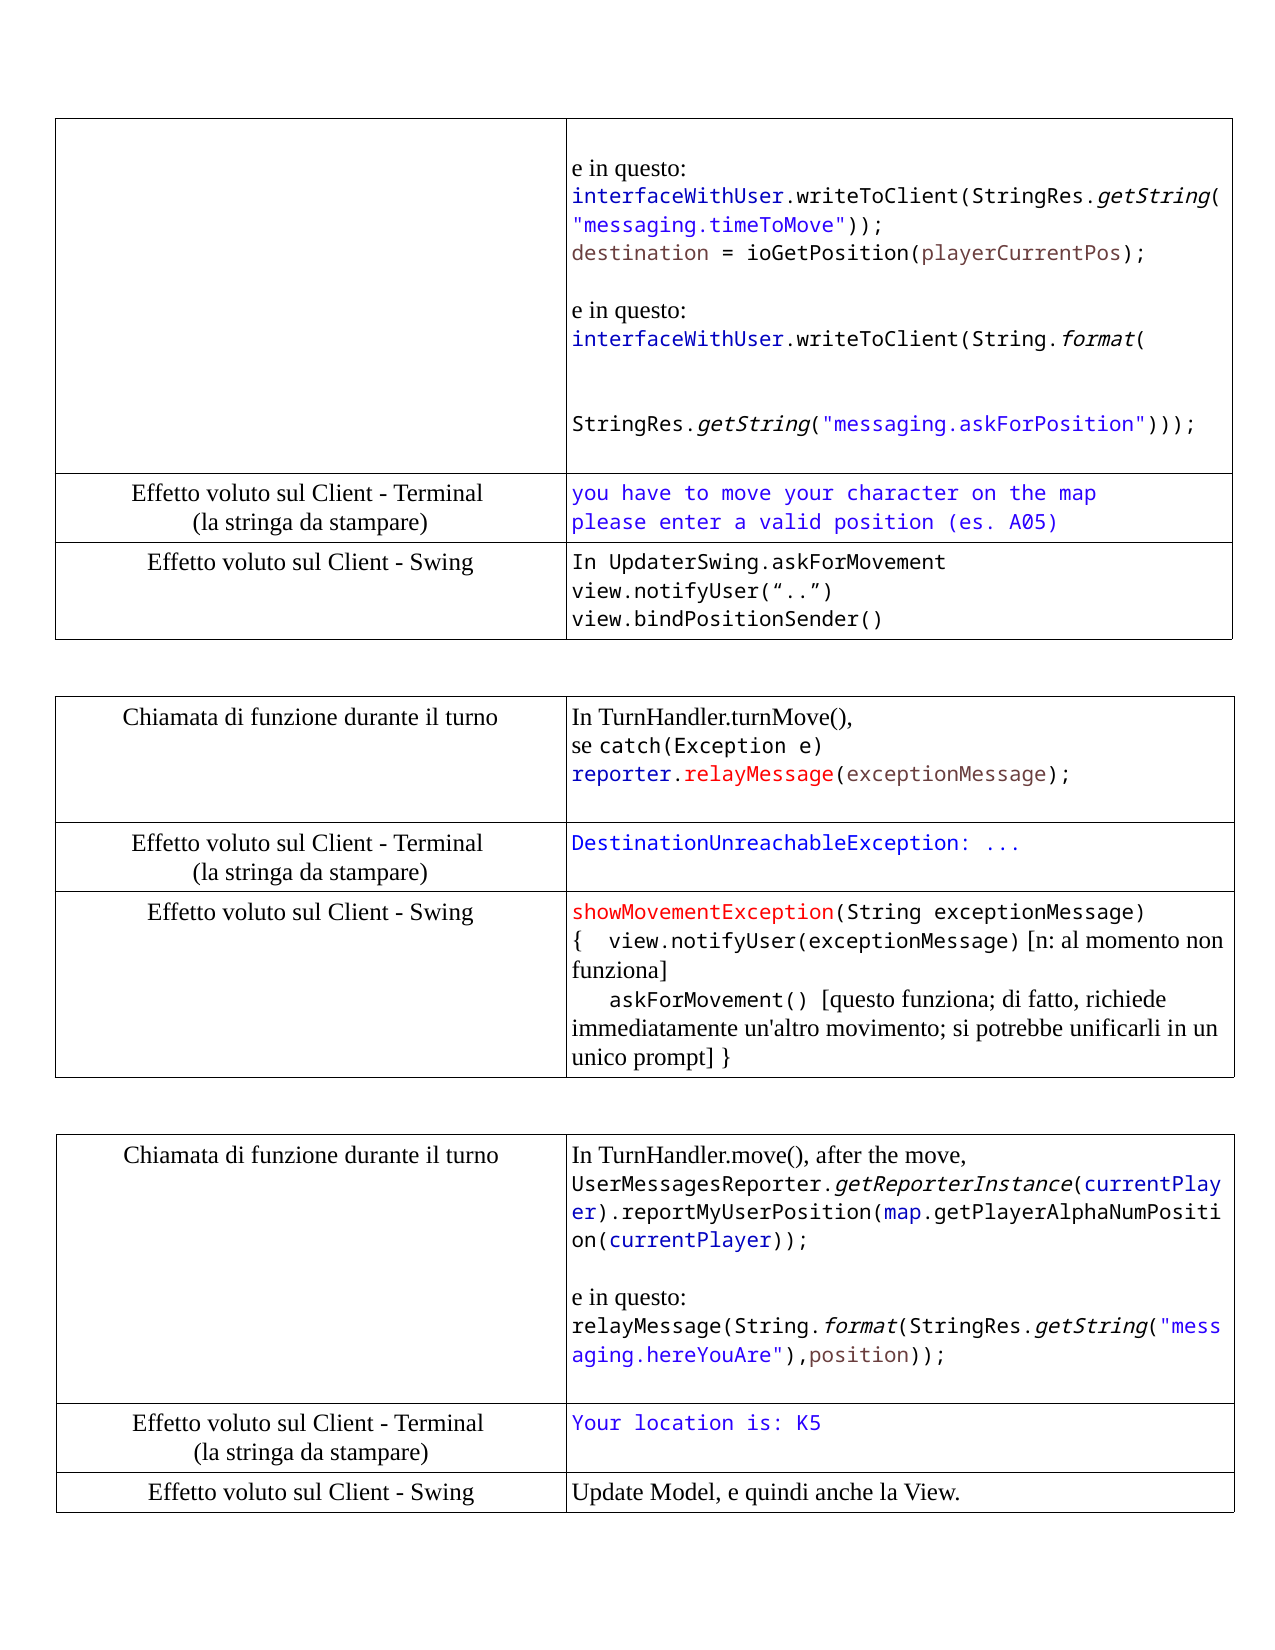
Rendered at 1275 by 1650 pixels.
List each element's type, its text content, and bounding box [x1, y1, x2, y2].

table_cell DestinationUnreachableException: ... [567, 823, 1234, 891]
table_cell Effetto voluto sul Client - Terminal (la stringa da stampare) [56, 823, 566, 891]
table_cell Effetto voluto sul Client - Swing [56, 892, 566, 1077]
table_cell Effetto voluto sul Client - Terminal (la stringa da stampare) [56, 474, 566, 542]
table_header In TurnHandler.turnMove(), se catch(Exception e) reporter.relayMessage(exceptionMessage); [567, 697, 1234, 822]
table_cell In UpdaterSwing.askForMovement view.notifyUser(“..”) view.bindPositionSender() [567, 543, 1232, 638]
table_cell Effetto voluto sul Client - Terminal (la stringa da stampare) [57, 1404, 566, 1472]
table_header e in questo: interfaceWithUser.writeToClient(StringRes.getString("messaging.timeToMove")); destination = ioGetPosition(playerCurrentPos); e in questo: interfaceWithUser.writeToClient(String.format( StringRes.getString("messaging.askForPosition"))); [567, 119, 1232, 472]
table_cell you have to move your character on the map please enter a valid position (es. A05) [567, 474, 1232, 542]
table_cell Your location is: K5 [567, 1404, 1234, 1472]
table_cell showMovementException(String exceptionMessage) { view.notifyUser(exceptionMessage) [n: al momento non funziona] askForMovement() [questo funziona; di fatto, richiede immediatamente un'altro movimento; si potrebbe unificarli in un unico prompt] } [567, 892, 1234, 1077]
table_header Chiamata di funzione durante il turno [57, 1135, 566, 1403]
table_header Chiamata di funzione durante il turno [56, 697, 566, 822]
table_cell Effetto voluto sul Client - Swing [56, 543, 566, 638]
table_cell Update Model, e quindi anche la View. [567, 1473, 1234, 1512]
table_header In TurnHandler.move(), after the move, UserMessagesReporter.getReporterInstance(currentPlayer).reportMyUserPosition(map.getPlayerAlphaNumPosition(currentPlayer)); e in questo: relayMessage(String.format(StringRes.getString("messaging.hereYouAre"),position)); [567, 1135, 1234, 1403]
table_header [56, 119, 566, 472]
table_cell Effetto voluto sul Client - Swing [57, 1473, 566, 1512]
